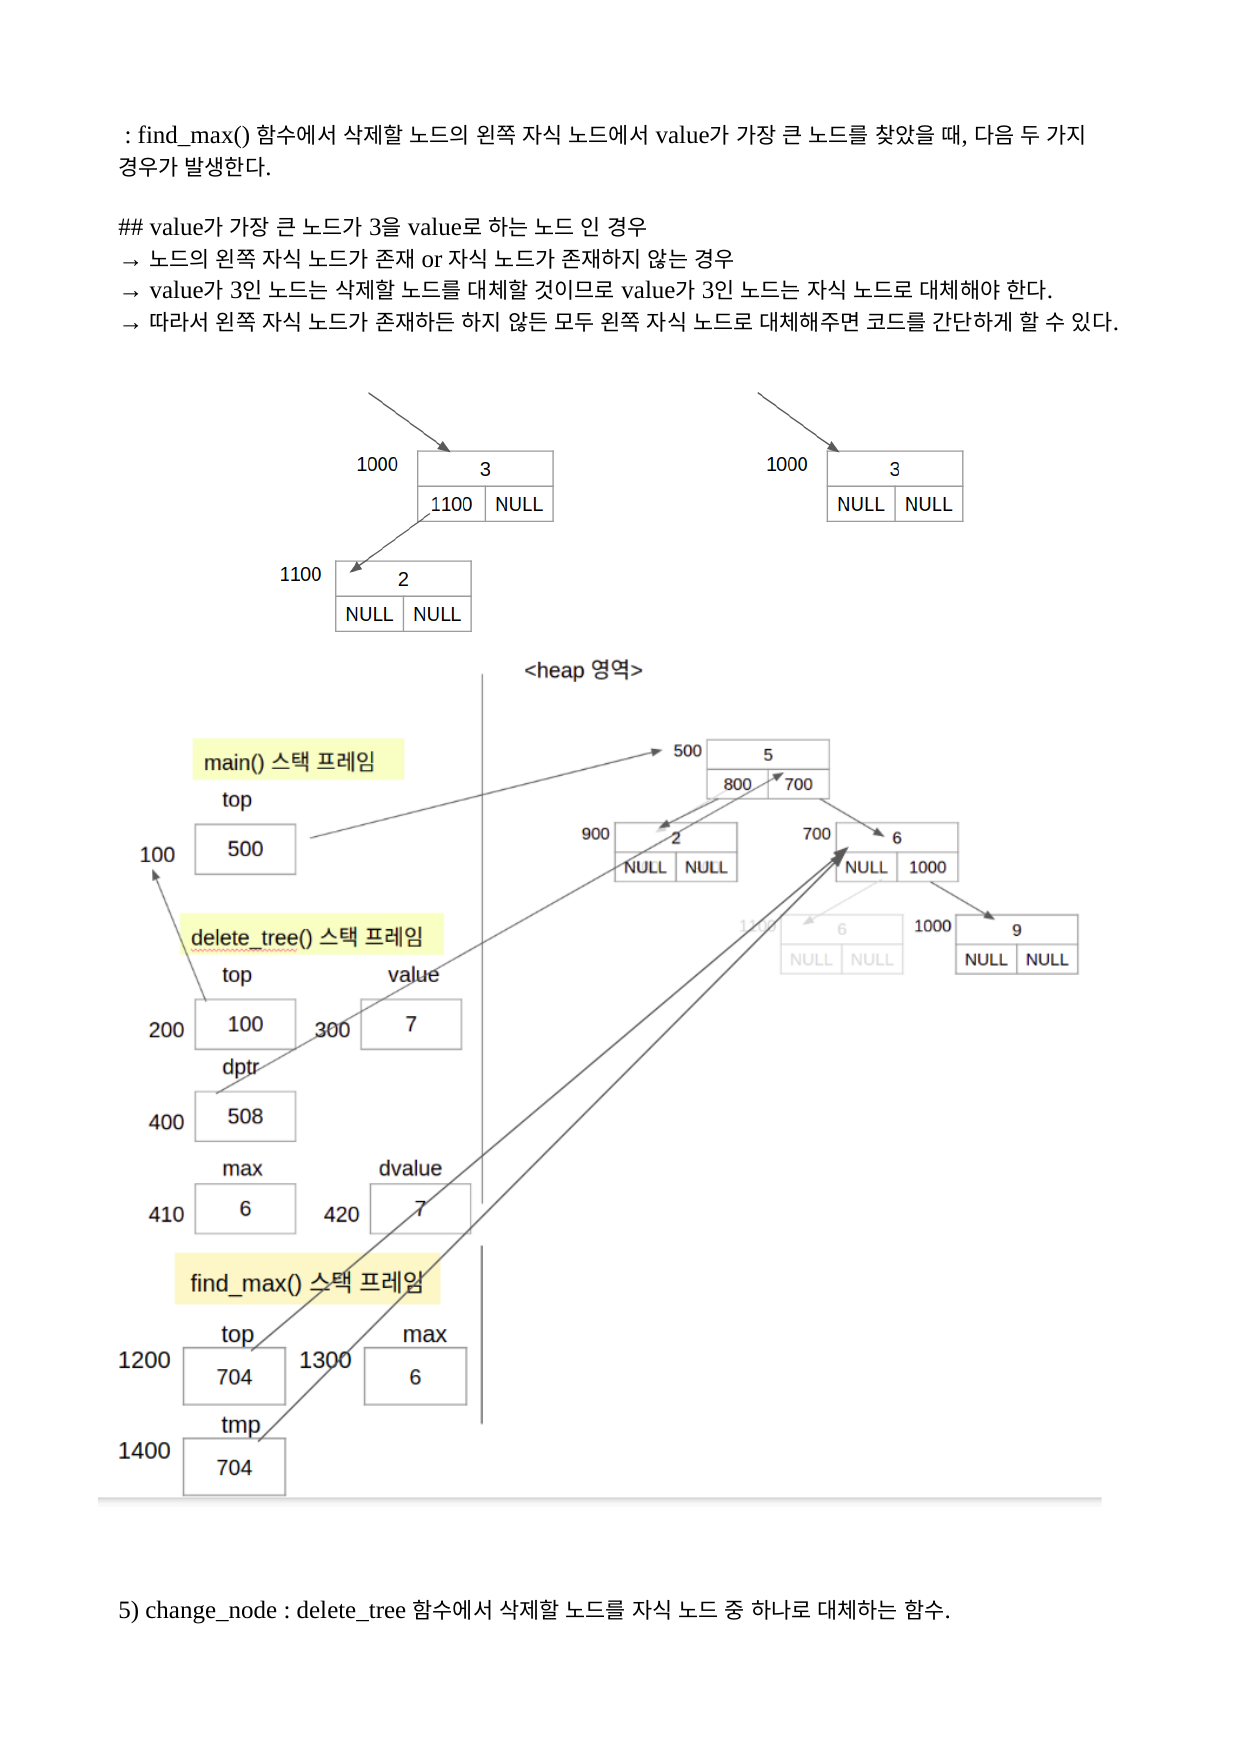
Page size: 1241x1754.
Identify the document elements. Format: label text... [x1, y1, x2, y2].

text 5) change_node : delete_tree 함수에서 삭제할 노드를 자식 노드 중 하나로 대체하는 함수. [118, 1593, 1122, 1625]
text → 노드의 왼쪽 자식 노드가 존재 or 자식 노드가 존재하지 않는 경우 [118, 242, 1122, 273]
text → value가 3인 노드는 삭제할 노드를 대체할 것이므로 value가 3인 노드는 자식 노드로 대체해야 한다. [118, 273, 1122, 305]
text ## value가 가장 큰 노드가 3을 value로 하는 노드 인 경우 [118, 210, 1122, 242]
text : find_max() 함수에서 삭제할 노드의 왼쪽 자식 노드에서 value가 가장 큰 노드를 찾았을 때, 다음 두 가지 경우가 발생한다. [118, 118, 1122, 181]
picture [97, 365, 1102, 1507]
text → 따라서 왼쪽 자식 노드가 존재하든 하지 않든 모두 왼쪽 자식 노드로 대체해주면 코드를 간단하게 할 수 있다. [118, 305, 1122, 337]
